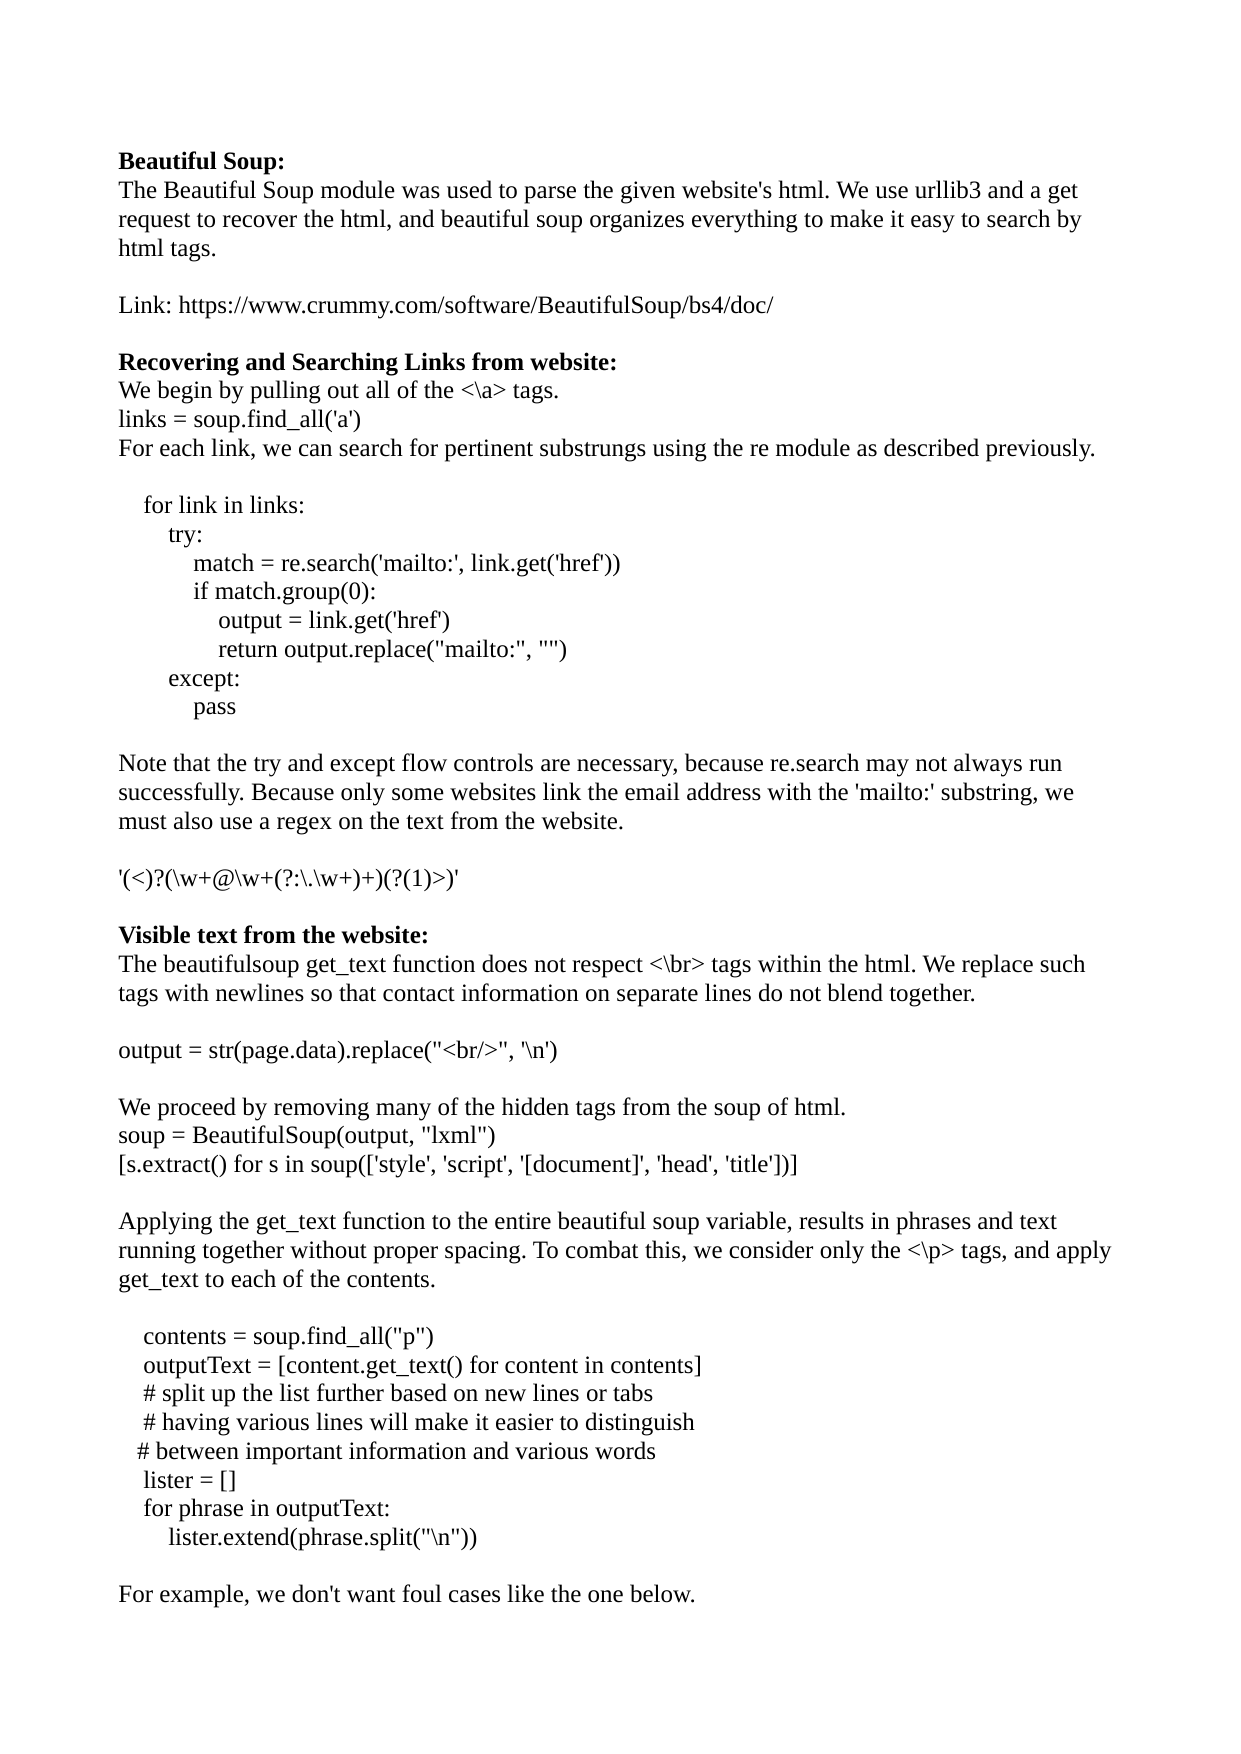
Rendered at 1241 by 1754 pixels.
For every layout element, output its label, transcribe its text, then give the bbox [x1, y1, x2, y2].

text return output.replace("mailto:", "") [118, 634, 1122, 663]
text # split up the list further based on new lines or tabs [118, 1378, 1122, 1407]
text We begin by pulling out all of the <\a> tags. [118, 376, 1122, 404]
text lister = [] [118, 1465, 1122, 1493]
text output = str(page.data).replace("<br/>", '\n') [118, 1035, 1122, 1063]
text For each link, we can search for pertinent substrungs using the re module as described previously. [118, 433, 1122, 462]
text match = re.search('mailto:', link.get('href')) [118, 548, 1122, 576]
text try: [118, 519, 1122, 548]
text Recovering and Searching Links from website: [118, 347, 1122, 376]
text We proceed by removing many of the hidden tags from the soup of html. [118, 1092, 1122, 1121]
text '(<)?(\w+@\w+(?:\.\w+)+)(?(1)>)' [118, 863, 1122, 892]
text Note that the try and except flow controls are necessary, because re.search may not always run successfully. Because only some websites link the email address with the 'mailto:' substring, we must also use a regex on the text from the website. [118, 748, 1122, 835]
text except: [118, 663, 1122, 691]
text Beautiful Soup: [118, 146, 1122, 175]
text soup = BeautifulSoup(output, "lxml") [118, 1121, 1122, 1149]
text The beautifulsoup get_text function does not respect <\br> tags within the html. We replace such tags with newlines so that contact information on separate lines do not blend together. [118, 949, 1122, 1006]
text Link: https://www.crummy.com/software/BeautifulSoup/bs4/doc/ [118, 290, 1122, 318]
text Applying the get_text function to the entire beautiful soup variable, results in phrases and text running together without proper spacing. To combat this, we consider only the <\p> tags, and apply get_text to each of the contents. [118, 1206, 1122, 1293]
text lister.extend(phrase.split("\n")) [118, 1522, 1122, 1551]
text for phrase in outputText: [118, 1493, 1122, 1522]
text Visible text from the website: [118, 920, 1122, 949]
text # between important information and various words [118, 1436, 1122, 1465]
text if match.group(0): [118, 576, 1122, 605]
text contents = soup.find_all("p") [118, 1321, 1122, 1350]
text output = link.get('href') [118, 605, 1122, 634]
text # having various lines will make it easier to distinguish [118, 1407, 1122, 1436]
text outputText = [content.get_text() for content in contents] [118, 1350, 1122, 1378]
text [s.extract() for s in soup(['style', 'script', '[document]', 'head', 'title'])] [118, 1149, 1122, 1178]
text For example, we don't want foul cases like the one below. [118, 1579, 1122, 1608]
text The Beautiful Soup module was used to parse the given website's html. We use urllib3 and a get request to recover the html, and beautiful soup organizes everything to make it easy to search by html tags. [118, 175, 1122, 261]
text pass [118, 691, 1122, 720]
text for link in links: [118, 490, 1122, 519]
text links = soup.find_all('a') [118, 404, 1122, 433]
